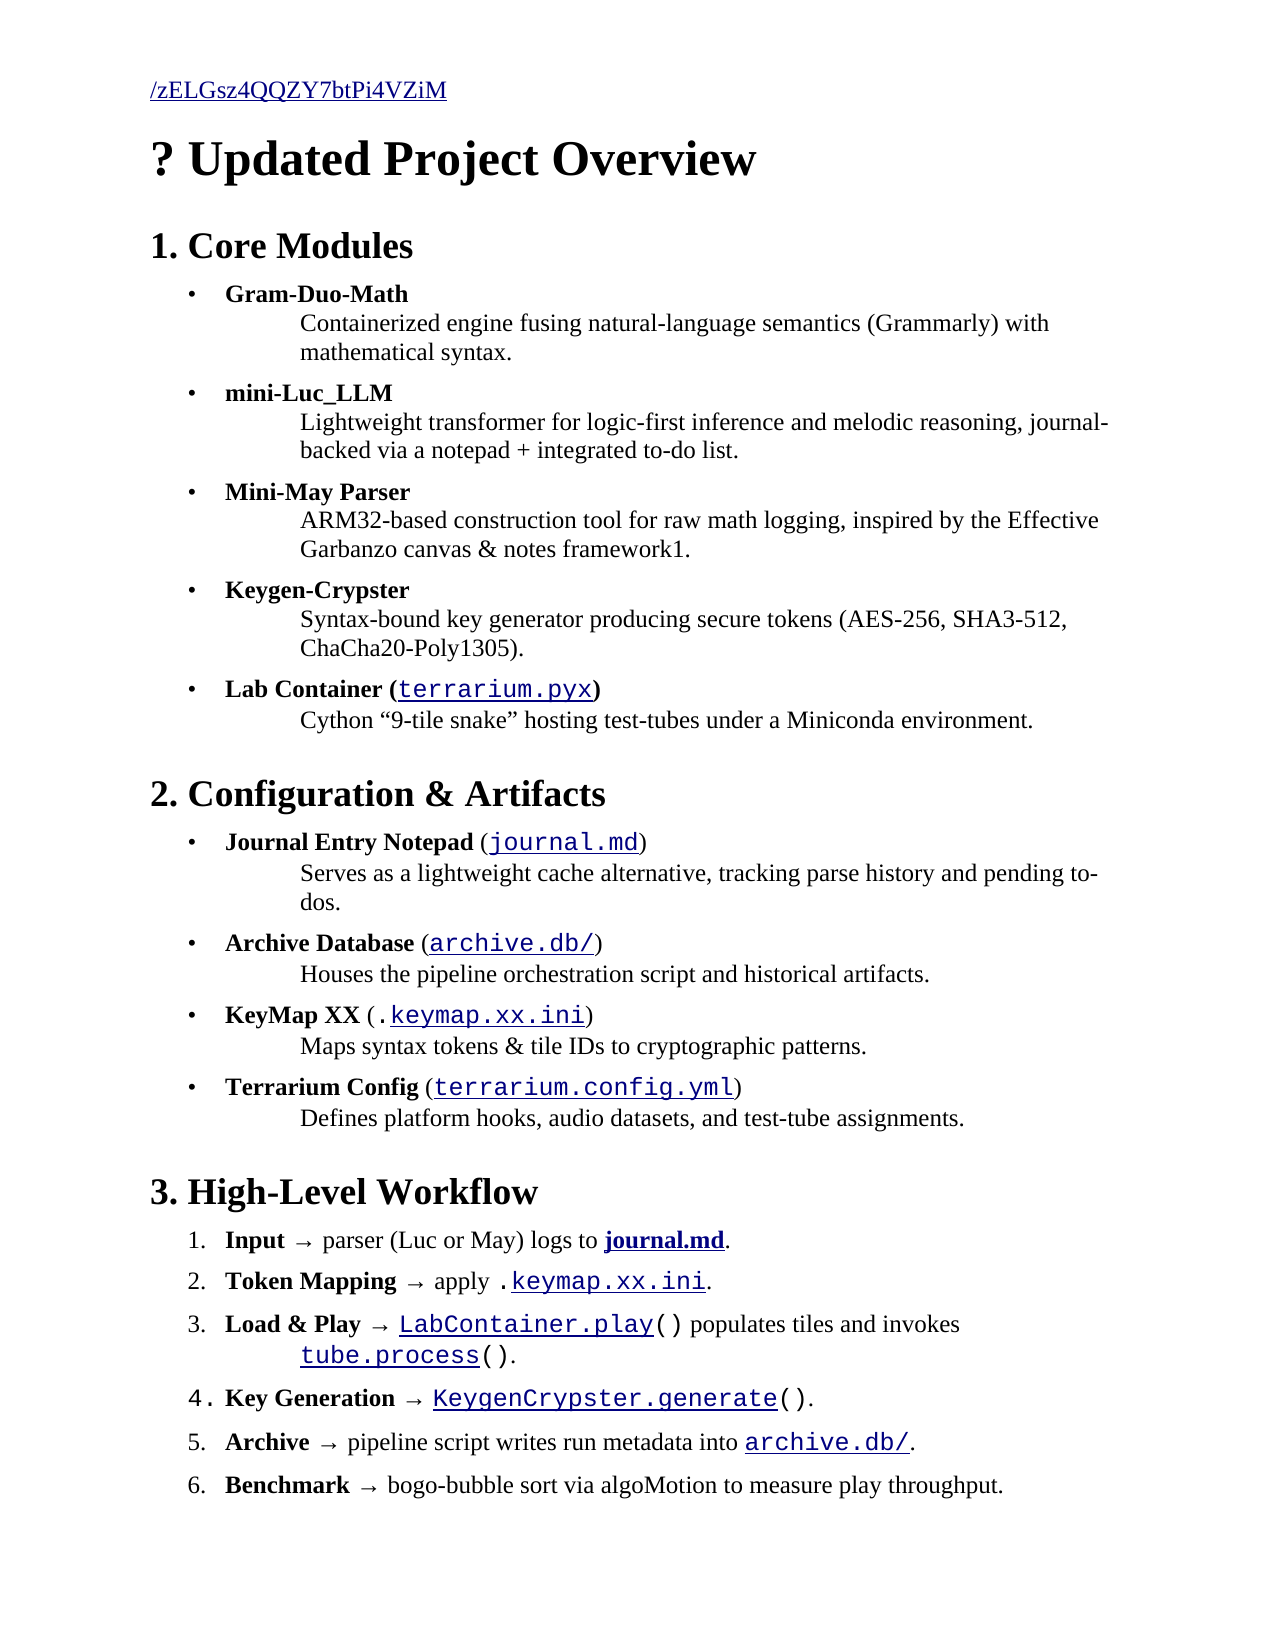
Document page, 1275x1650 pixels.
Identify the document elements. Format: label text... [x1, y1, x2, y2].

list mini-Luc_LLM Lightweight transformer for logic-first inference and melodic reasoning, journal-backed via a notepad + integrated to-do list. [187, 378, 1125, 464]
list Token Mapping → apply .keymap.xx.ini. [187, 1266, 1125, 1297]
text ? Updated Project Overview [150, 129, 1125, 186]
list Gram-Duo-Math Containerized engine fusing natural-language semantics (Grammarly) with mathematical syntax. [187, 279, 1125, 366]
text 3. High-Level Workflow [150, 1169, 1125, 1212]
text 1. Core Modules [150, 224, 1125, 267]
list Journal Entry Notepad (journal.md) Serves as a lightweight cache alternative, tracking parse history and pending to-dos. [187, 827, 1125, 915]
list Load & Play → LabContainer.play() populates tiles and invokes tube.process(). [187, 1309, 1125, 1371]
list Lab Container (terrarium.pyx) Cython “9-tile snake” hosting test-tubes under a Miniconda environment. [187, 674, 1125, 734]
list Input → parser (Luc or May) logs to journal.md. [187, 1225, 1125, 1253]
list Benchmark → bogo-bubble sort via algoMotion to measure play throughput. [187, 1470, 1125, 1499]
list Mini-May Parser ARM32-based construction tool for raw math logging, inspired by the Effective Garbanzo canvas & notes framework1. [187, 477, 1125, 563]
list KeyMap XX (.keymap.xx.ini) Maps syntax tokens & tile IDs to cryptographic patterns. [187, 1000, 1125, 1059]
list Terrarium Config (terrarium.config.yml) Defines platform hooks, audio datasets, and test-tube assignments. [187, 1072, 1125, 1132]
list Archive Database (archive.db/) Houses the pipeline orchestration script and historical artifacts. [187, 928, 1125, 987]
text /zELGsz4QQZY7btPi4VZiM [150, 75, 1125, 104]
list Keygen-Crypster Syntax-bound key generator producing secure tokens (AES-256, SHA3-512, ChaCha20-Poly1305). [187, 576, 1125, 662]
text 2. Configuration & Artifacts [150, 771, 1125, 814]
list Archive → pipeline script writes run metadata into archive.db/. [187, 1427, 1125, 1458]
list Key Generation → KeygenCrypster.generate(). [187, 1383, 1125, 1414]
